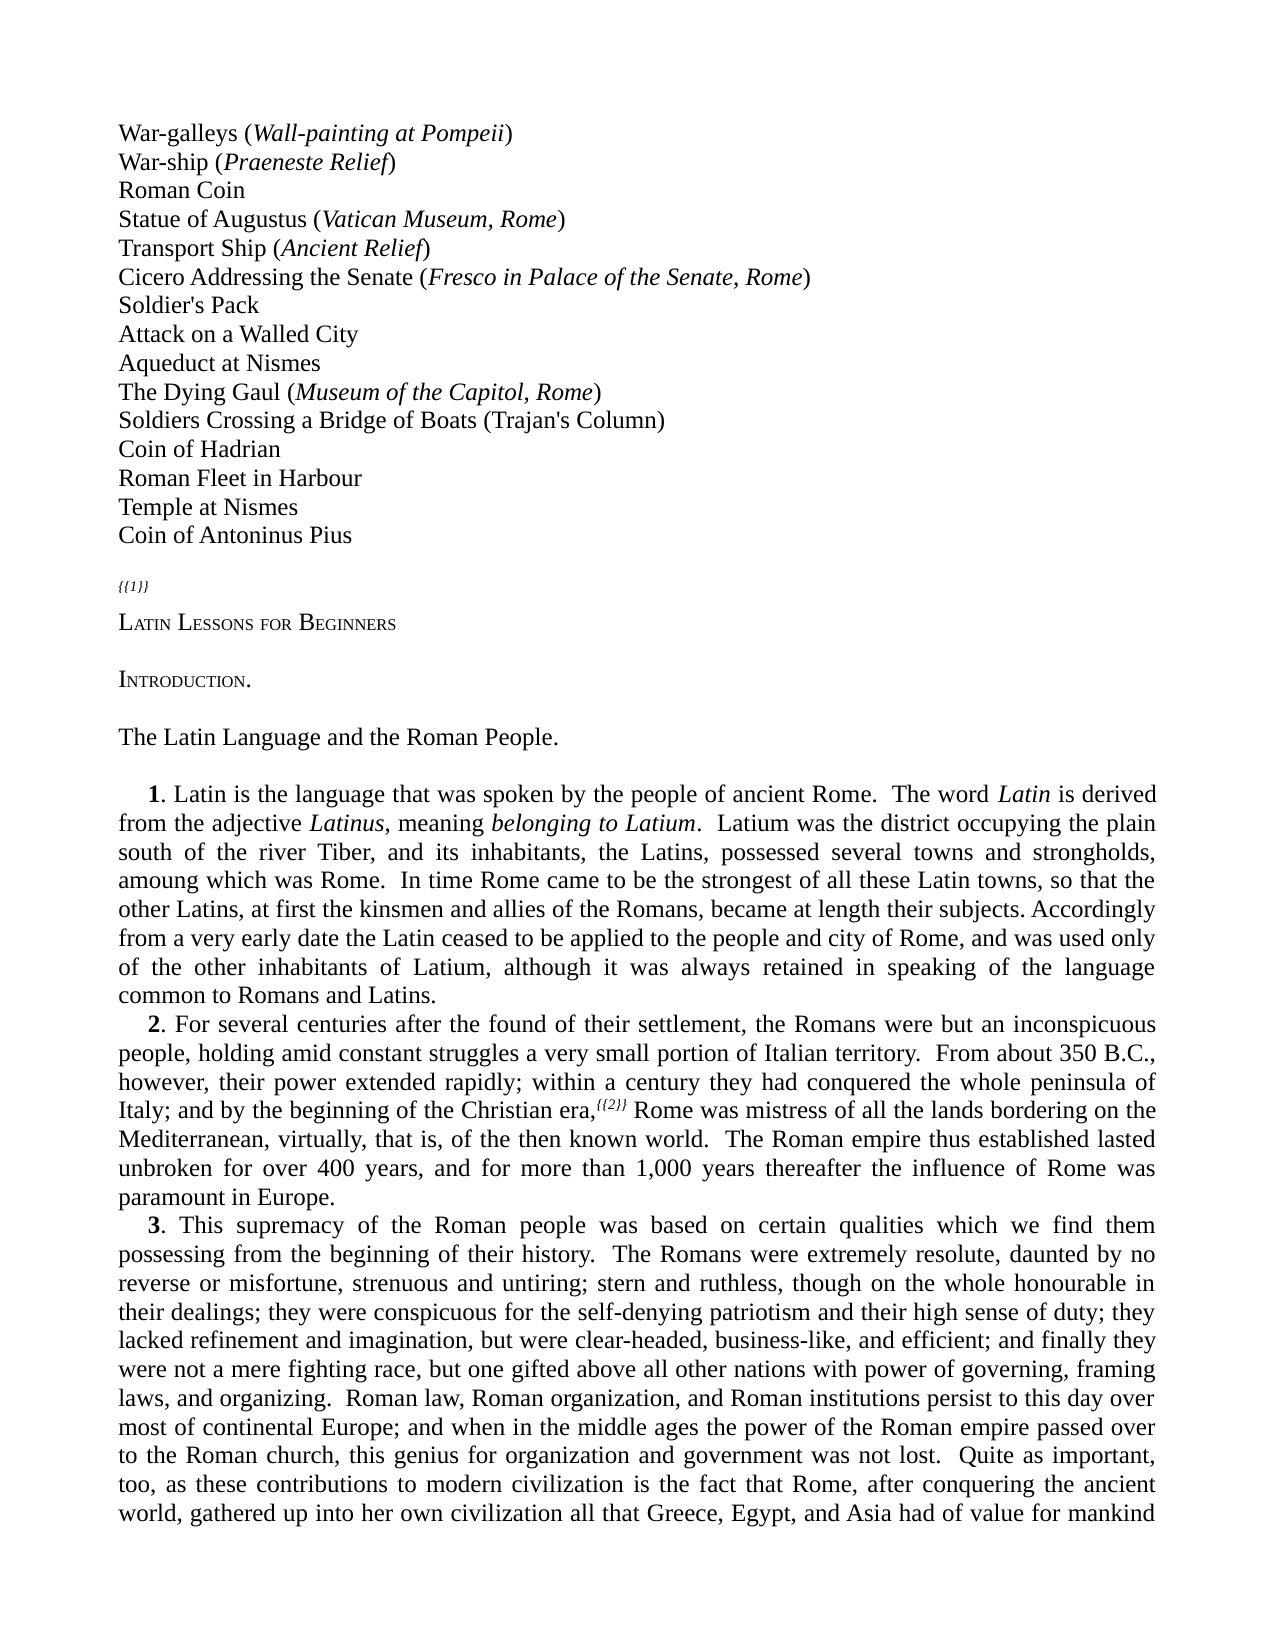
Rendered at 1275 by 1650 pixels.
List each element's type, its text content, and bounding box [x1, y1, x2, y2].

text Latin Lessons for Beginners [118, 607, 1157, 636]
text The Dying Gaul (Museum of the Capitol, Rome) [118, 377, 1157, 406]
text The Latin Language and the Roman People. [118, 722, 1157, 751]
text Roman Coin [118, 176, 1157, 204]
text 2. For several centuries after the found of their settlement, the Romans were but an inconspicuous people, holding amid constant struggles a very small portion of Italian territory. From about 350 B.C., however, their power extended rapidly; within a century they had conquered the whole peninsula of Italy; and by the beginning of the Christian era,{{2}} Rome was mistress of all the lands bordering on the Mediterranean, virtually, that is, of the then known world. The Roman empire thus established lasted unbroken for over 400 years, and for more than 1,000 years thereafter the influence of Rome was paramount in Europe. [118, 1009, 1157, 1211]
text Soldier's Pack [118, 291, 1157, 319]
text 1. Latin is the language that was spoken by the people of ancient Rome. The word Latin is derived from the adjective Latinus, meaning belonging to Latium. Latium was the district occupying the plain south of the river Tiber, and its inhabitants, the Latins, possessed several towns and strongholds, amoung which was Rome. In time Rome came to be the strongest of all these Latin towns, so that the other Latins, at first the kinsmen and allies of the Romans, became at length their subjects. Accordingly from a very early date the Latin ceased to be applied to the people and city of Rome, and was used only of the other inhabitants of Latium, although it was always retained in speaking of the language common to Romans and Latins. [118, 779, 1157, 1009]
text Coin of Antoninus Pius [118, 521, 1157, 549]
text War-galleys (Wall-painting at Pompeii) [118, 118, 1157, 147]
text 3. This supremacy of the Roman people was based on certain qualities which we find them possessing from the beginning of their history. The Romans were extremely resolute, daunted by no reverse or misfortune, strenuous and untiring; stern and ruthless, though on the whole honourable in their dealings; they were conspicuous for the self-denying patriotism and their high sense of duty; they lacked refinement and imagination, but were clear-headed, business-like, and efficient; and finally they were not a mere fighting race, but one gifted above all other nations with power of governing, framing laws, and organizing. Roman law, Roman organization, and Roman institutions persist to this day over most of continental Europe; and when in the middle ages the power of the Roman empire passed over to the Roman church, this genius for organization and government was not lost. Quite as important, too, as these contributions to modern civilization is the fact that Rome, after conquering the ancient world, gathered up into her own civilization all that Greece, Egypt, and Asia had of value for mankind [118, 1211, 1157, 1527]
text Introduction. [118, 664, 1157, 693]
text Cicero Addressing the Senate (Fresco in Palace of the Senate, Rome) [118, 262, 1157, 291]
text {{1}} [118, 578, 1157, 607]
text Roman Fleet in Harbour [118, 463, 1157, 492]
text Statue of Augustus (Vatican Museum, Rome) [118, 204, 1157, 233]
text Coin of Hadrian [118, 434, 1157, 463]
text War-ship (Praeneste Relief) [118, 147, 1157, 176]
text Transport Ship (Ancient Relief) [118, 233, 1157, 262]
text Soldiers Crossing a Bridge of Boats (Trajan's Column) [118, 406, 1157, 434]
text Aqueduct at Nismes [118, 348, 1157, 377]
text Temple at Nismes [118, 492, 1157, 521]
text Attack on a Walled City [118, 319, 1157, 348]
